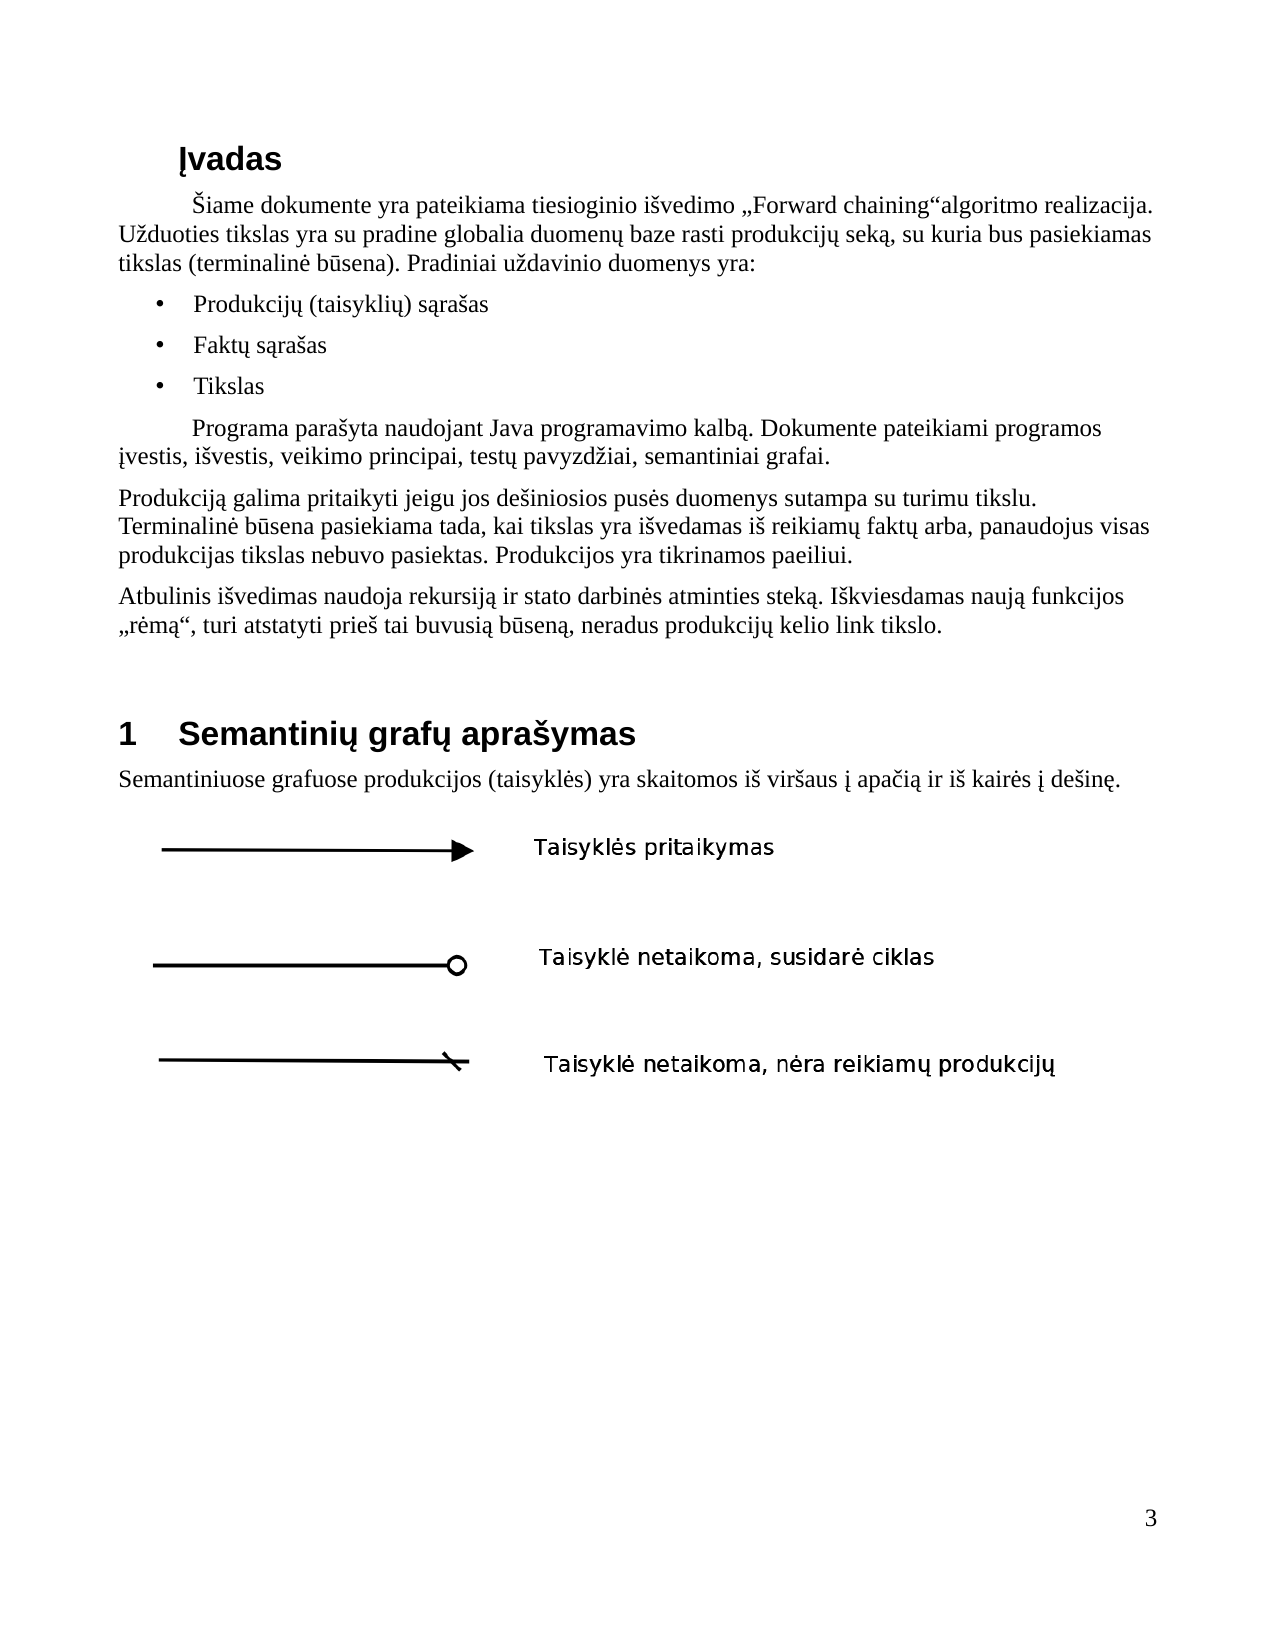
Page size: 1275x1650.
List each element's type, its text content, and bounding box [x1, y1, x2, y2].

subtitle Semantinių grafų aprašymas [118, 713, 1157, 752]
text Atbulinis išvedimas naudoja rekursiją ir stato darbinės atminties steką. Iškviesdamas naują funkcijos „rėmą“, turi atstatyti prieš tai buvusią būseną, neradus produkcijų kelio link tikslo. [118, 581, 1157, 639]
text Produkciją galima pritaikyti jeigu jos dešiniosios pusės duomenys sutampa su turimu tikslu. Terminalinė būsena pasiekiama tada, kai tikslas yra išvedamas iš reikiamų faktų arba, panaudojus visas produkcijas tikslas nebuvo pasiektas. Produkcijos yra tikrinamos paeiliui. [118, 483, 1157, 569]
text Programa parašyta naudojant Java programavimo kalbą. Dokumente pateikiami programos įvestis, išvestis, veikimo principai, testų pavyzdžiai, semantiniai grafai. [118, 413, 1157, 470]
picture [151, 833, 1057, 1095]
text Šiame dokumente yra pateikiama tiesioginio išvedimo „Forward chaining“algoritmo realizacija. Užduoties tikslas yra su pradine globalia duomenų baze rasti produkcijų seką, su kuria bus pasiekiamas tikslas (terminalinė būsena). Pradiniai uždavinio duomenys yra: [118, 190, 1157, 276]
text Semantiniuose grafuose produkcijos (taisyklės) yra skaitomos iš viršaus į apačią ir iš kairės į dešinę. [118, 764, 1157, 793]
list Tikslas [156, 371, 1157, 400]
subtitle Įvadas [118, 139, 1157, 178]
list Faktų sąrašas [156, 330, 1157, 359]
list Produkcijų (taisyklių) sąrašas [156, 289, 1157, 318]
